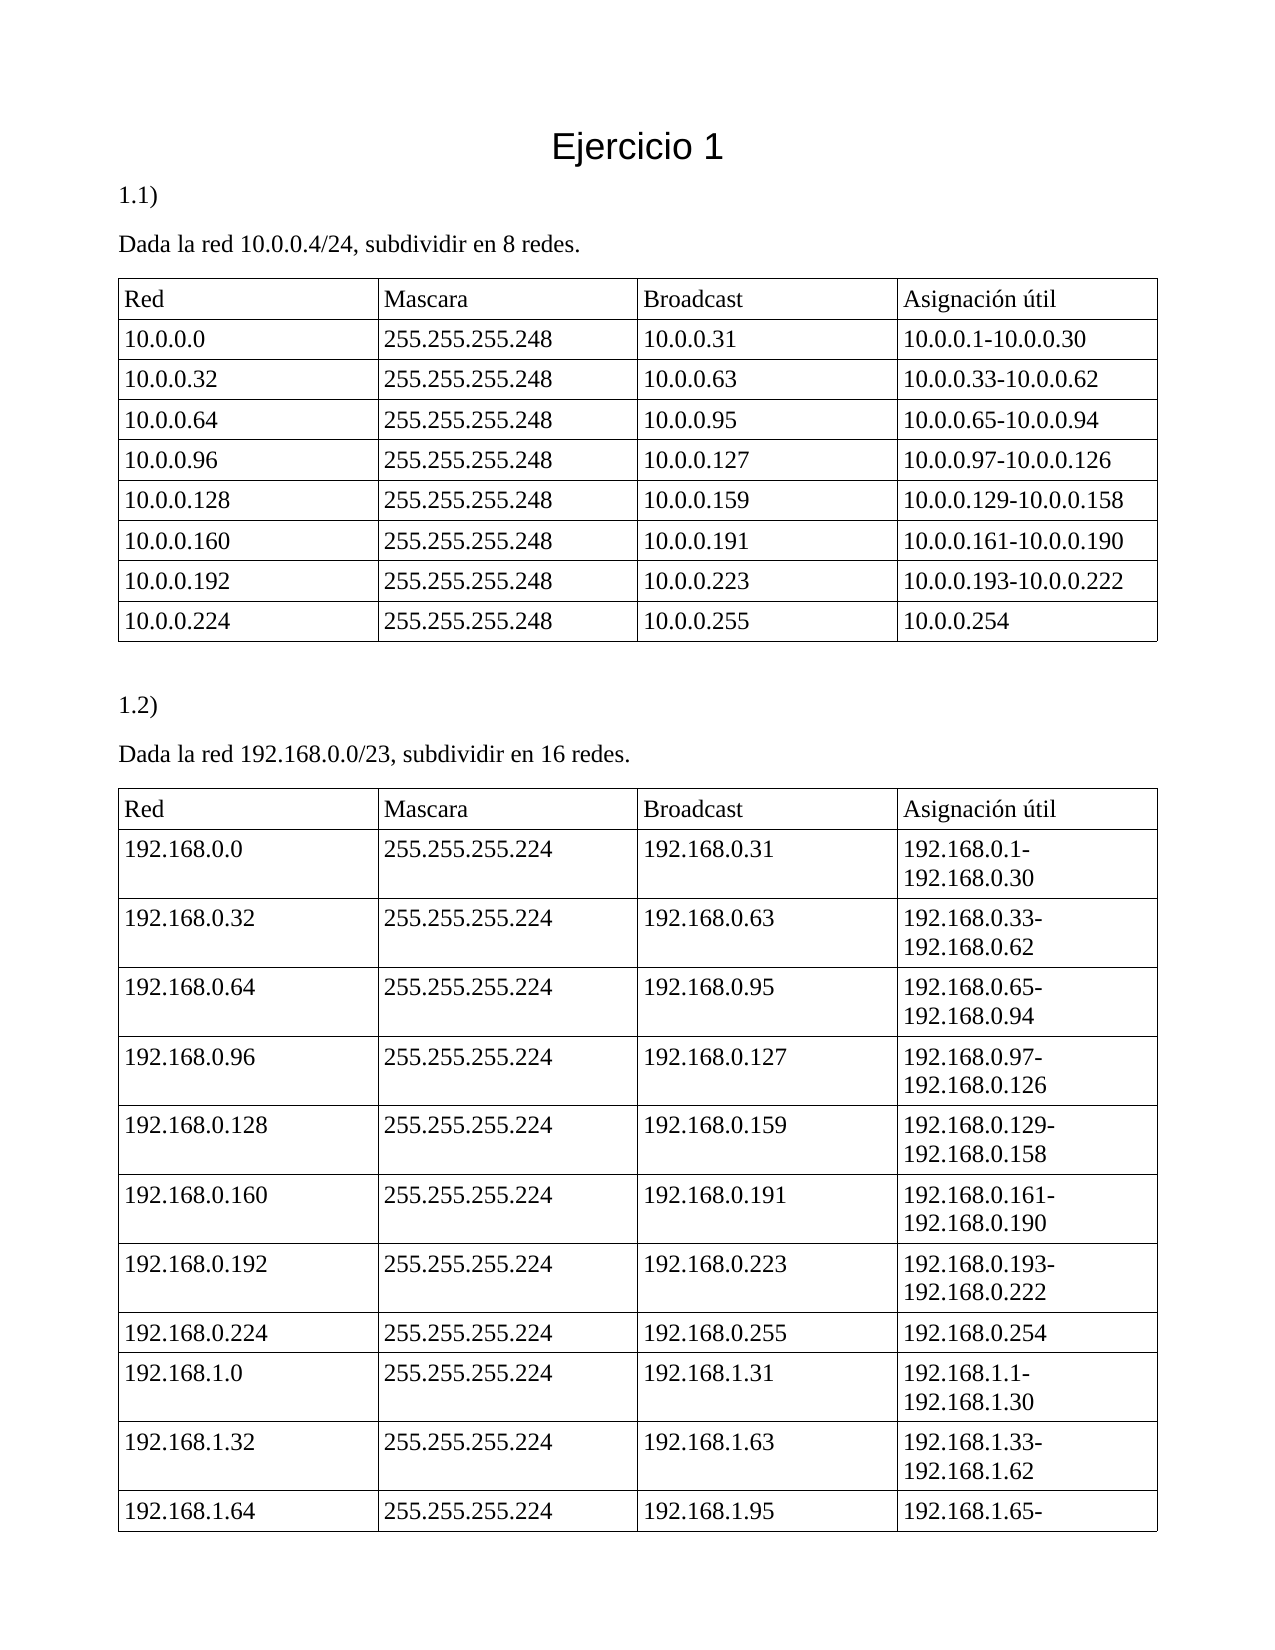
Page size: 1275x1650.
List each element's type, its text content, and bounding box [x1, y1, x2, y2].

table_cell 192.168.0.223 [638, 1244, 897, 1312]
table_cell 192.168.1.1-192.168.1.30 [898, 1353, 1157, 1421]
table_cell 192.168.0.254 [898, 1313, 1157, 1352]
table_cell 10.0.0.129-10.0.0.158 [898, 481, 1157, 520]
table_cell 10.0.0.192 [119, 561, 378, 601]
table_cell 192.168.0.32 [119, 899, 378, 967]
table_cell 10.0.0.161-10.0.0.190 [898, 521, 1157, 560]
table_cell 255.255.255.248 [379, 320, 637, 359]
table_cell 10.0.0.254 [898, 602, 1157, 641]
table_cell 192.168.0.127 [638, 1037, 897, 1105]
table_cell 192.168.0.0 [119, 830, 378, 898]
table_cell 255.255.255.248 [379, 561, 637, 601]
table_cell 192.168.1.0 [119, 1353, 378, 1421]
table_cell 192.168.0.255 [638, 1313, 897, 1352]
table_cell 10.0.0.33-10.0.0.62 [898, 360, 1157, 399]
table_cell 192.168.0.193-192.168.0.222 [898, 1244, 1157, 1312]
table_cell 192.168.0.192 [119, 1244, 378, 1312]
table_cell 192.168.0.159 [638, 1106, 897, 1174]
table_cell 255.255.255.224 [379, 1244, 637, 1312]
table_cell 10.0.0.65-10.0.0.94 [898, 400, 1157, 439]
table_cell 255.255.255.248 [379, 602, 637, 641]
table_cell 255.255.255.224 [379, 1313, 637, 1352]
table_cell 192.168.0.96 [119, 1037, 378, 1105]
table_cell 10.0.0.193-10.0.0.222 [898, 561, 1157, 601]
table_cell 10.0.0.32 [119, 360, 378, 399]
table_cell 255.255.255.224 [379, 1491, 637, 1531]
table_cell 255.255.255.248 [379, 360, 637, 399]
table_cell 10.0.0.31 [638, 320, 897, 359]
table_cell 10.0.0.0 [119, 320, 378, 359]
subtitle Ejercicio 1 [118, 124, 1157, 167]
table_cell 192.168.0.31 [638, 830, 897, 898]
text 1.2) [118, 690, 1157, 719]
table_cell 255.255.255.224 [379, 1037, 637, 1105]
table_cell 10.0.0.128 [119, 481, 378, 520]
table_cell 192.168.0.63 [638, 899, 897, 967]
table_cell 192.168.1.33-192.168.1.62 [898, 1422, 1157, 1490]
table_cell 192.168.1.65- [898, 1491, 1157, 1531]
table_cell 192.168.1.64 [119, 1491, 378, 1531]
table_cell 192.168.0.1-192.168.0.30 [898, 830, 1157, 898]
table_cell 192.168.0.65-192.168.0.94 [898, 968, 1157, 1036]
table_cell 10.0.0.97-10.0.0.126 [898, 440, 1157, 480]
text Dada la red 192.168.0.0/23, subdividir en 16 redes. [118, 739, 1157, 768]
table_cell 192.168.0.129-192.168.0.158 [898, 1106, 1157, 1174]
text Dada la red 10.0.0.4/24, subdividir en 8 redes. [118, 229, 1157, 258]
table_cell 10.0.0.95 [638, 400, 897, 439]
table_cell 10.0.0.159 [638, 481, 897, 520]
table_header Asignación útil [898, 789, 1157, 828]
table_cell 255.255.255.248 [379, 440, 637, 480]
table_cell 255.255.255.224 [379, 1353, 637, 1421]
table_cell 255.255.255.224 [379, 1175, 637, 1243]
table_cell 10.0.0.255 [638, 602, 897, 641]
table_cell 192.168.0.95 [638, 968, 897, 1036]
table_cell 192.168.0.191 [638, 1175, 897, 1243]
table_header Broadcast [638, 789, 897, 828]
table_cell 10.0.0.63 [638, 360, 897, 399]
table_cell 10.0.0.223 [638, 561, 897, 601]
table_cell 192.168.0.33-192.168.0.62 [898, 899, 1157, 967]
table_header Red [119, 279, 378, 318]
table_cell 255.255.255.248 [379, 481, 637, 520]
table_cell 10.0.0.160 [119, 521, 378, 560]
table_header Mascara [379, 789, 637, 828]
table_cell 10.0.0.1-10.0.0.30 [898, 320, 1157, 359]
table_cell 192.168.0.161-192.168.0.190 [898, 1175, 1157, 1243]
table_header Broadcast [638, 279, 897, 318]
table_cell 192.168.0.128 [119, 1106, 378, 1174]
table_cell 192.168.1.31 [638, 1353, 897, 1421]
table_cell 192.168.1.32 [119, 1422, 378, 1490]
text 1.1) [118, 180, 1157, 209]
table_header Asignación útil [898, 279, 1157, 318]
table_cell 255.255.255.224 [379, 1106, 637, 1174]
table_cell 255.255.255.248 [379, 521, 637, 560]
table_cell 10.0.0.64 [119, 400, 378, 439]
table_cell 192.168.0.224 [119, 1313, 378, 1352]
table_header Red [119, 789, 378, 828]
table_cell 255.255.255.224 [379, 1422, 637, 1490]
table_cell 10.0.0.96 [119, 440, 378, 480]
table_cell 10.0.0.127 [638, 440, 897, 480]
table_cell 192.168.1.63 [638, 1422, 897, 1490]
table_cell 255.255.255.224 [379, 830, 637, 898]
table_cell 255.255.255.248 [379, 400, 637, 439]
table_cell 192.168.0.160 [119, 1175, 378, 1243]
table_cell 192.168.0.97-192.168.0.126 [898, 1037, 1157, 1105]
table_cell 255.255.255.224 [379, 899, 637, 967]
table_cell 192.168.0.64 [119, 968, 378, 1036]
table_header Mascara [379, 279, 637, 318]
table_cell 255.255.255.224 [379, 968, 637, 1036]
table_cell 10.0.0.191 [638, 521, 897, 560]
table_cell 192.168.1.95 [638, 1491, 897, 1531]
table_cell 10.0.0.224 [119, 602, 378, 641]
